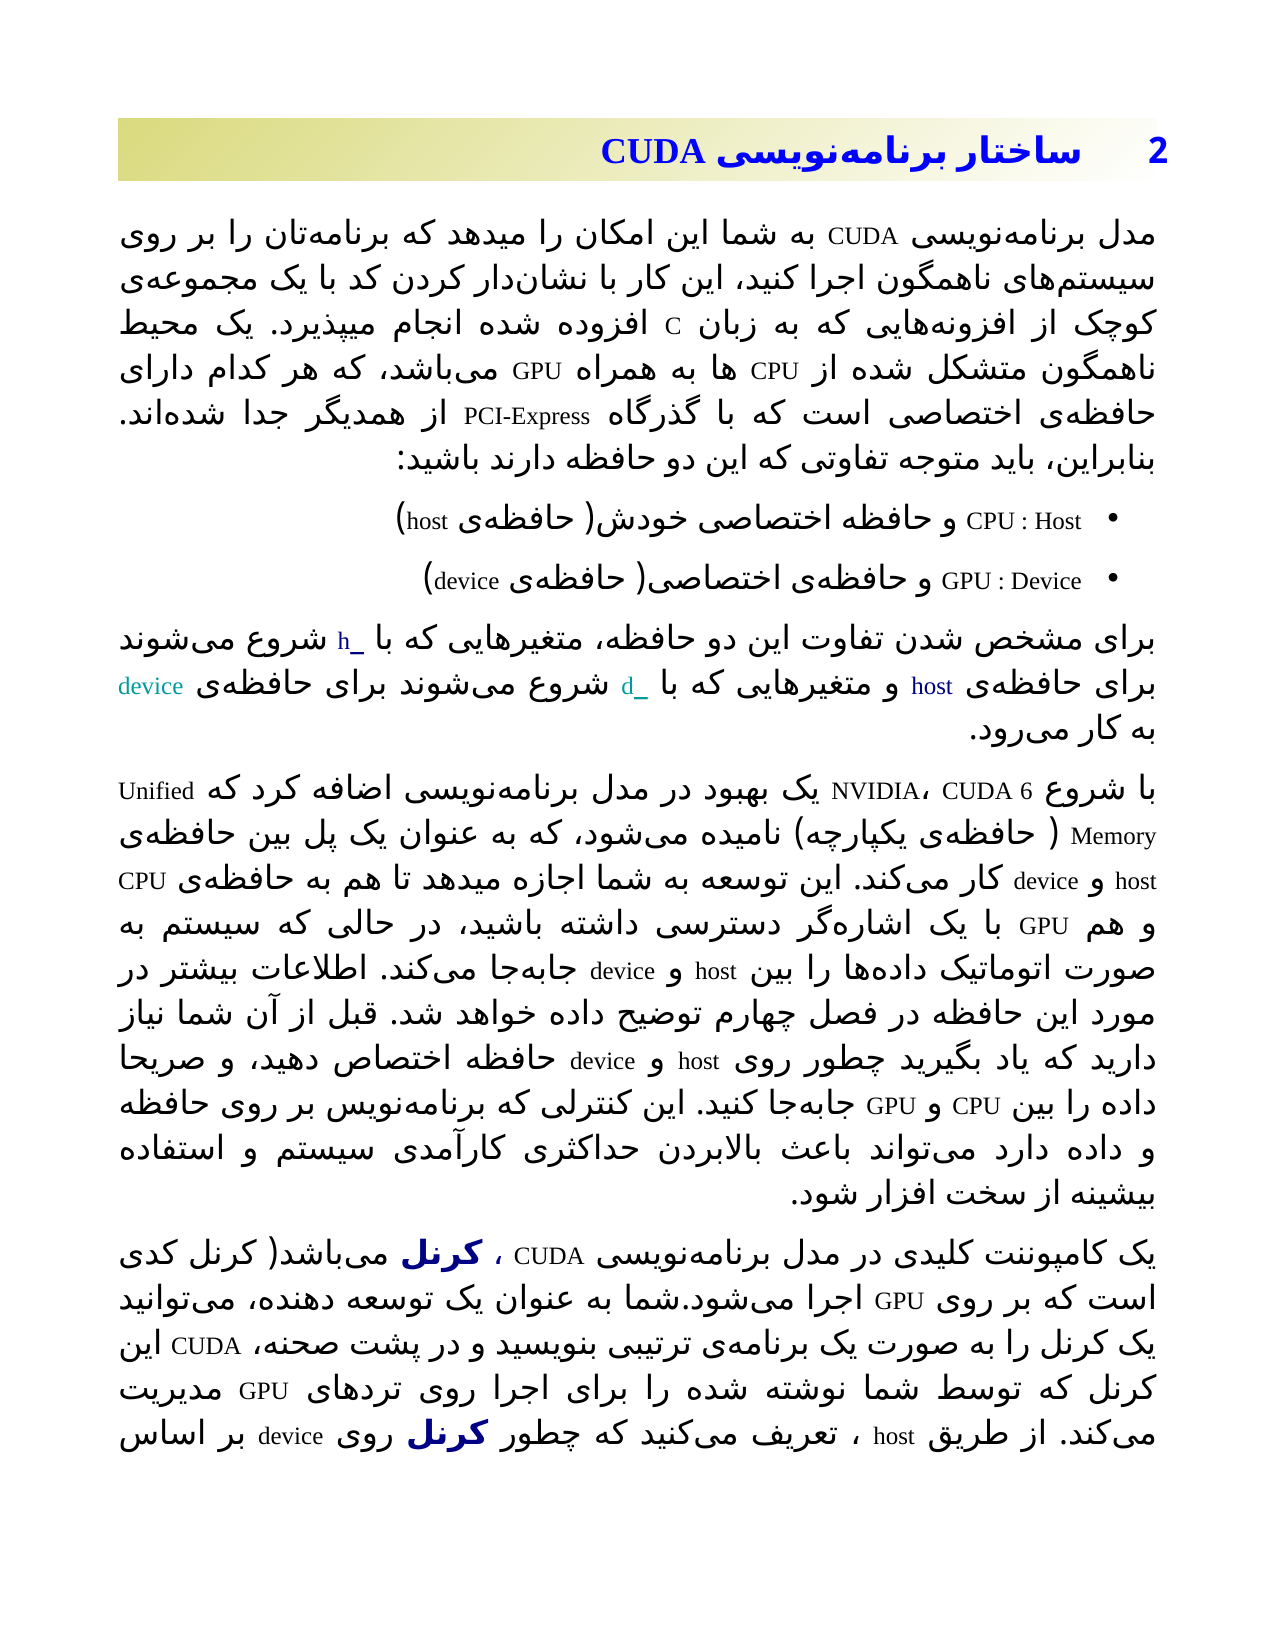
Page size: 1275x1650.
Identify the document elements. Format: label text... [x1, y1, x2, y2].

text با شروع NVIDIA، CUDA 6 یک بهبود در مدل برنامه‌نویسی اضافه کرد که Unified Memory ( حافظه‌ی یکپارچه) نامیده می‌شود، که به عنوان یک پل بین حافظه‌ی host و device کار می‌کند. این توسعه به شما اجازه میدهد تا هم به حافظه‌ی CPU و هم GPU با یک اشاره‌گر دسترسی داشته باشید، در حالی که سیستم به صورت اتوماتیک داده‌ها را بین host و device جابه‌جا می‌کند. اطلاعات بیشتر در مورد این حافظه در فصل چهارم توضیح داده خواهد شد. قبل از آن شما نیاز دارید که یاد بگیرید چطور روی host و device حافظه اختصاص دهید، و صریحا داده را بین CPU و GPU جابه‌جا کنید. این کنترلی که برنامه‌نویس بر روی حافظه و داده دارد می‌تواند باعث بالا‌بردن حداکثری کارآمدی سیستم و استفاده بیشینه از سخت افزار شود. [118, 763, 1157, 1213]
subtitle ساختار برنامه‌نویسی CUDA [118, 118, 1157, 181]
text مدل برنامه‌نویسی CUDA به شما این امکان را میدهد که برنامه‌تان را بر روی سیستم‌های ناهمگون اجرا کنید، این کار با نشان‌دار کردن کد با یک مجموعه‌ی کوچک از افزونه‌هایی که به زبان C افزوده شده انجام میپذیرد. یک محیط ناهمگون متشکل شده از CPU ها به همراه GPU می‌باشد، که هر کدام دارای حافظه‌ی اختصاصی است که با گذرگاه PCI-Express از همدیگر جدا شده‌اند. بنابراین، باید متوجه تفاوتی که این دو حافظه دارند باشید: [118, 208, 1157, 478]
list GPU : Device و حافظه‌ی اختصاصی( حافظه‌ی device) [118, 553, 1119, 598]
text برای مشخص شدن تفاوت این دو حافظه، متغیرهایی که با _h شروع می‌شوند برای حافظه‌ی host و متغیرهایی که با _d شروع می‌شوند برای حافظه‌ی device به کار می‌رود. [118, 613, 1157, 748]
text یک کامپوننت کلیدی در مدل برنامه‌نویسی CUDA ، کرنل می‌باشد( کرنل کدی است که بر روی GPU اجرا می‌شود.شما به عنوان یک توسعه دهنده، می‌توانید یک کرنل را به صورت یک برنامه‌ی ترتیبی بنویسید و در پشت صحنه، CUDA این کرنل که توسط شما نوشته شده را برای اجرا روی ترد‌های GPU مدیریت می‌کند. از طریق host ، تعریف می‌کنید که چطور کرنل روی device بر اساس معماری داده‌هایی که دارید نگاشت شود. در این صورت ما درگیر مدیریت هزاران ترد GPU نخواهیم شد. [118, 1228, 1157, 1453]
list CPU : Host و حافظه اختصاصی خودش( حافظه‌ی host) [118, 493, 1119, 538]
